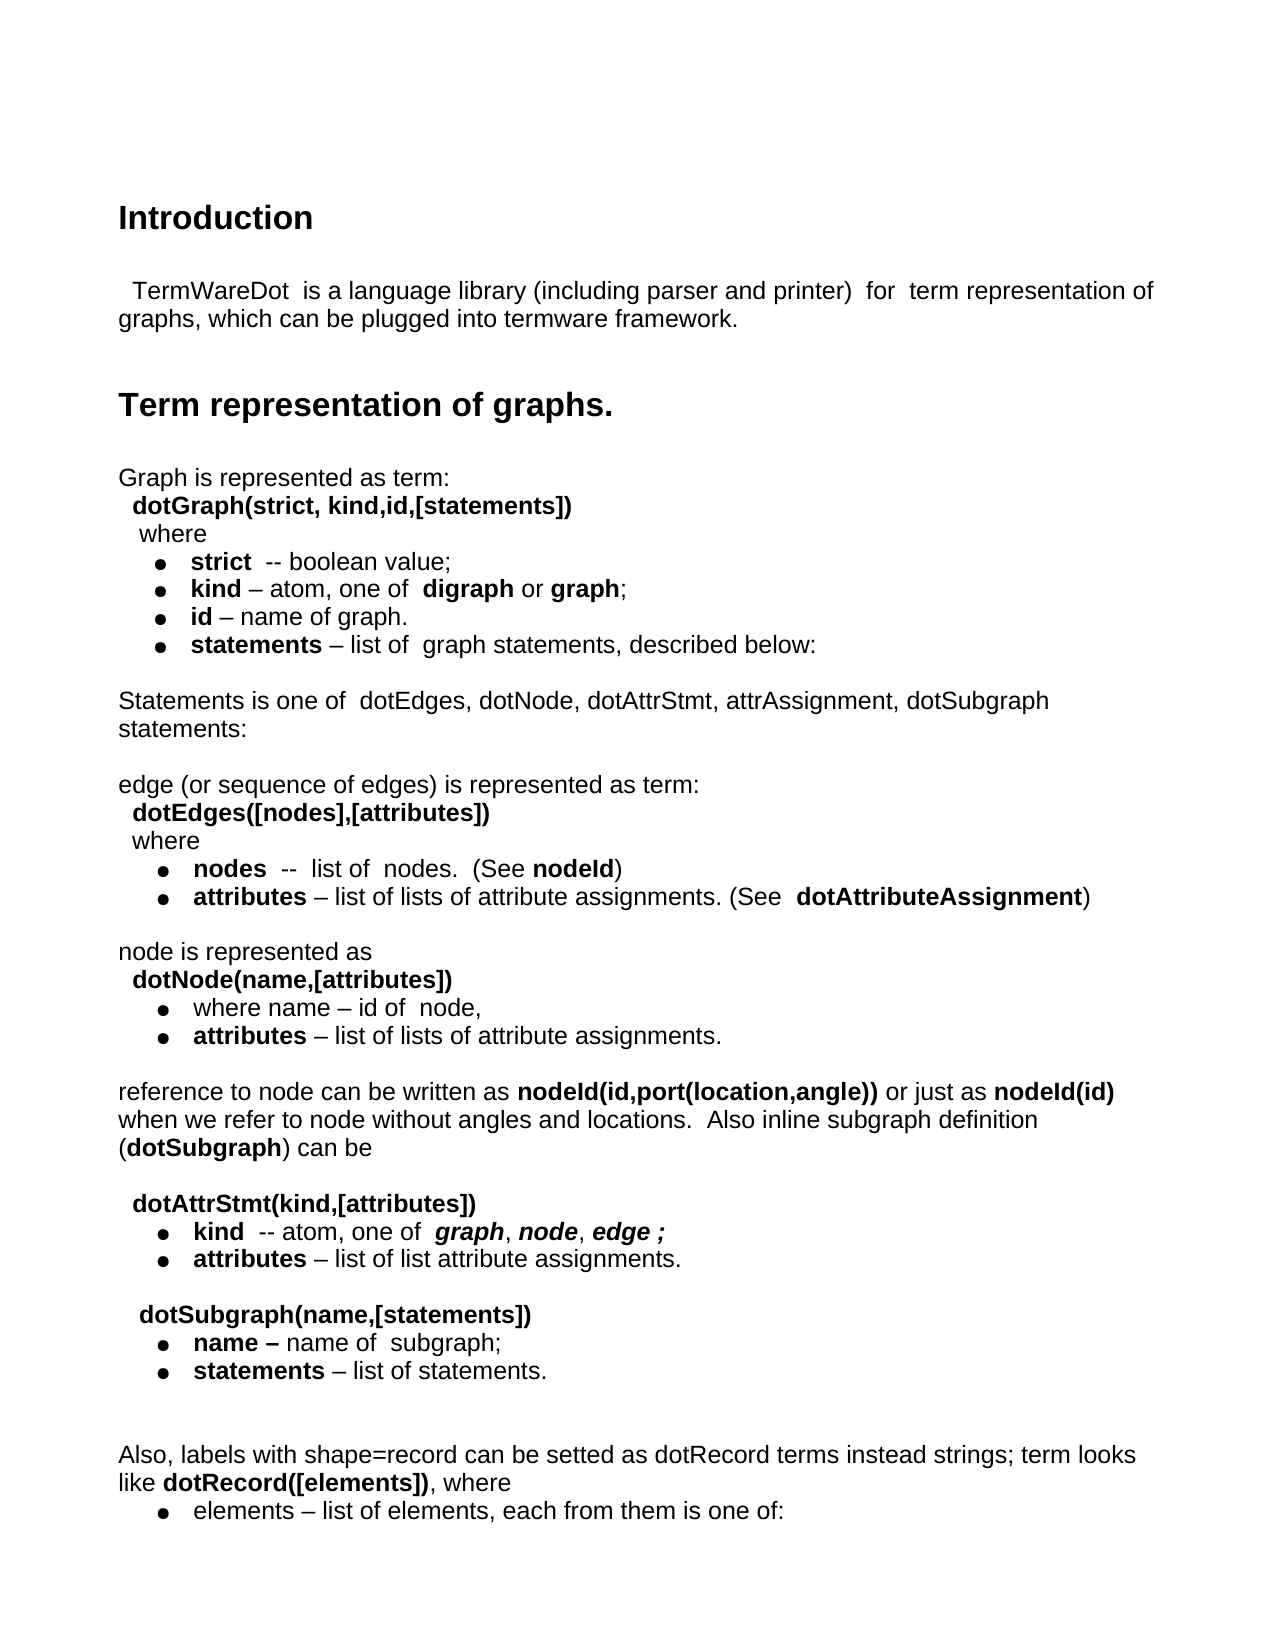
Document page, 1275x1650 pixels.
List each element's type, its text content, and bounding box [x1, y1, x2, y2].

list where name – id of node, [156, 994, 1157, 1022]
text Statements is one of dotEdges, dotNode, dotAttrStmt, attrAssignment, dotSubgraph statements: [118, 687, 1157, 743]
list nodes -- list of nodes. (See nodeId) [156, 854, 1157, 882]
list kind – atom, one of digraph or graph; [153, 575, 1157, 603]
list strict -- boolean value; [153, 547, 1157, 575]
list kind -- atom, one of graph, node, edge ; [156, 1217, 1157, 1245]
text dotGraph(strict, kind,id,[statements]) [118, 491, 1157, 519]
text node is represented as [118, 938, 1157, 966]
subtitle Term representation of graphs. [118, 386, 1157, 423]
list name – name of subgraph; [156, 1329, 1157, 1357]
list statements – list of graph statements, described below: [153, 631, 1157, 659]
text dotAttrStmt(kind,[attributes]) [118, 1189, 1157, 1217]
text Also, labels with shape=record can be setted as dotRecord terms instead strings; term looks like dotRecord([elements]), where [118, 1441, 1157, 1496]
list elements – list of elements, each from them is one of: [156, 1496, 1157, 1524]
list attributes – list of lists of attribute assignments. (See dotAttributeAssignment) [156, 882, 1157, 910]
list attributes – list of list attribute assignments. [156, 1245, 1157, 1273]
text reference to node can be written as nodeId(id,port(location,angle)) or just as nodeId(id) when we refer to node without angles and locations. Also inline subgraph definition (dotSubgraph) can be [118, 1078, 1157, 1161]
text where [118, 519, 1157, 547]
text TermWareDot is a language library (including parser and printer) for term representation of graphs, which can be plugged into termware framework. [118, 277, 1157, 333]
text edge (or sequence of edges) is represented as term: [118, 771, 1157, 798]
text where [118, 826, 1157, 854]
text dotEdges([nodes],[attributes]) [118, 798, 1157, 826]
list attributes – list of lists of attribute assignments. [156, 1022, 1157, 1050]
text dotNode(name,[attributes]) [118, 966, 1157, 994]
list id – name of graph. [153, 603, 1157, 631]
text dotSubgraph(name,[statements]) [118, 1301, 1157, 1329]
list statements – list of statements. [156, 1357, 1157, 1385]
subtitle Introduction [118, 199, 1157, 236]
text Graph is represented as term: [118, 463, 1157, 491]
